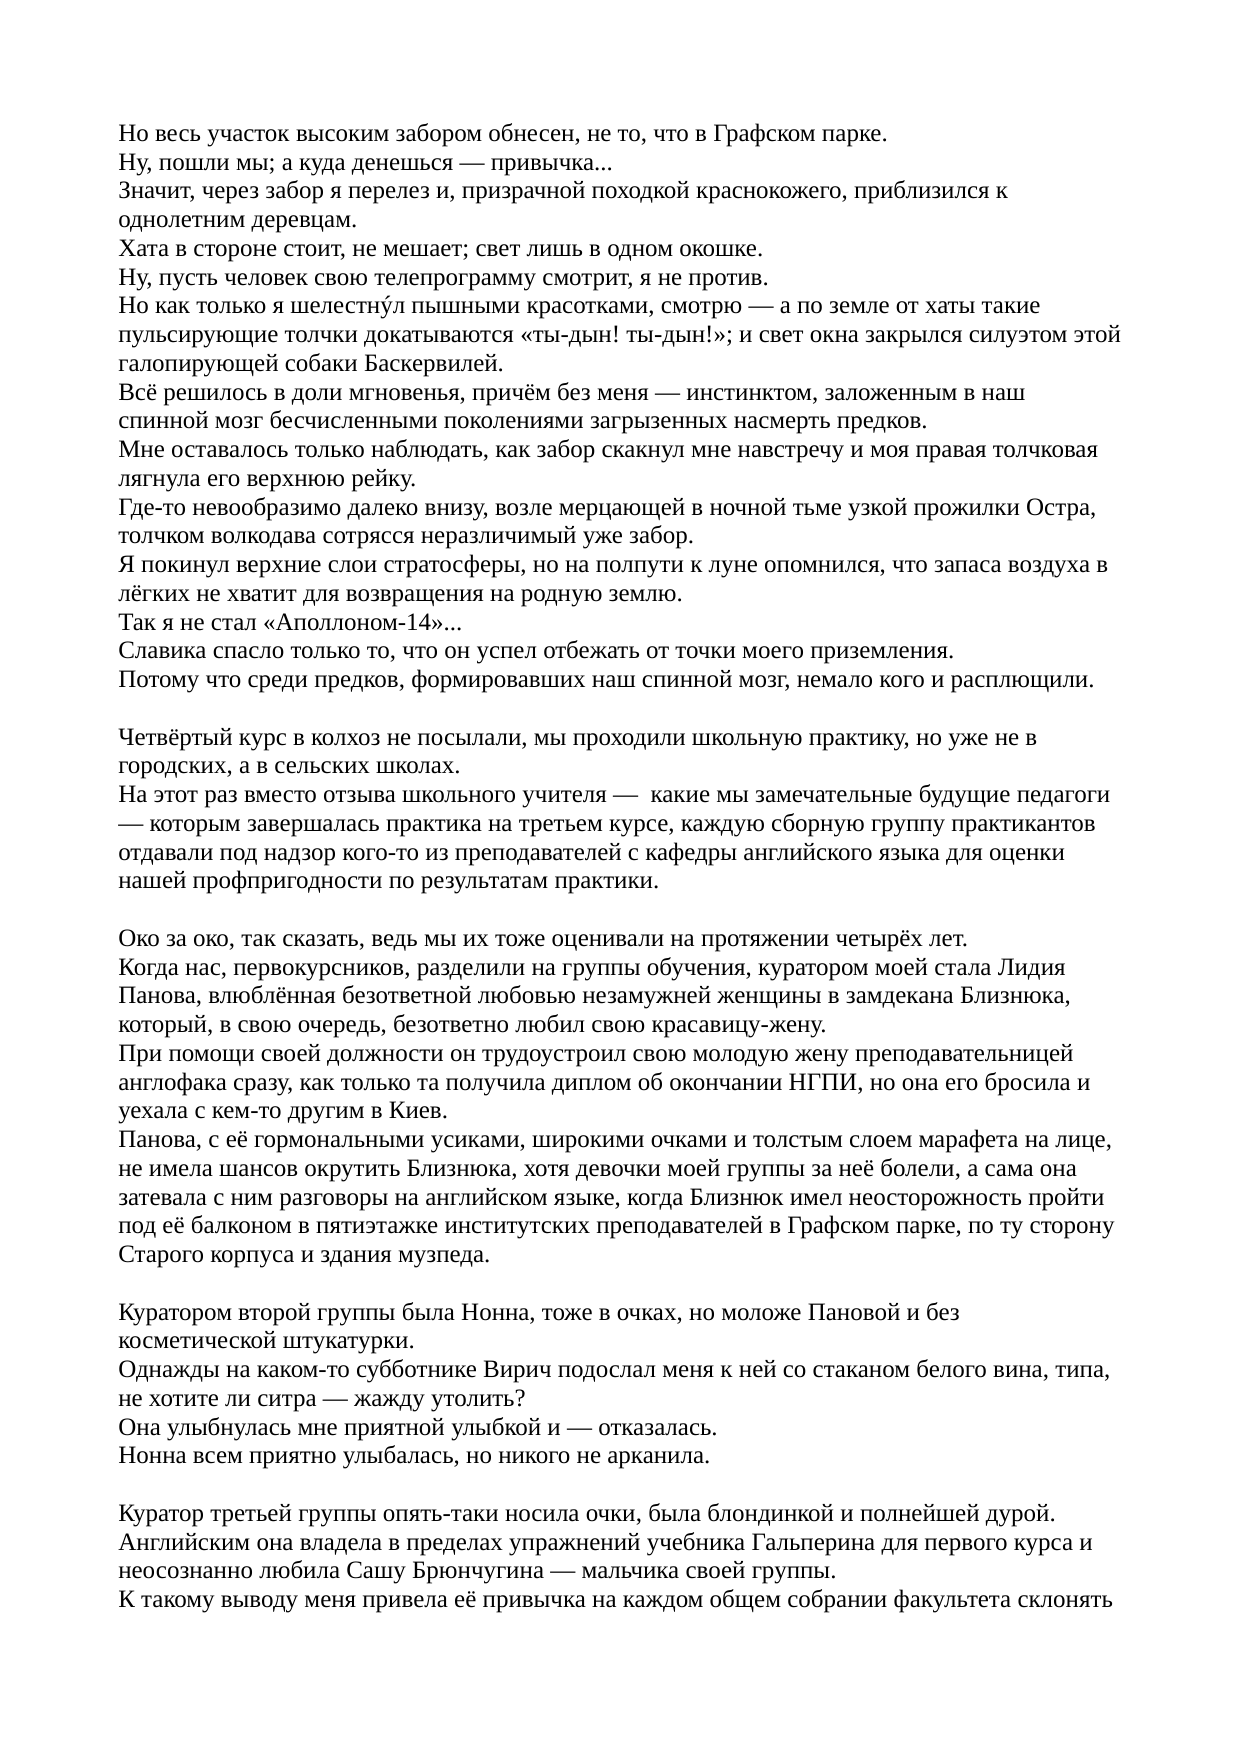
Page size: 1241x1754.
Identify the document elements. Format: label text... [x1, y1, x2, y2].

text К такому выводу меня привела её привычка на каждом общем собрании факультета склонять [118, 1584, 1122, 1613]
text Панова, с её гормональными усиками, широкими очками и толстым слоем марафета на лице, не имела шансов окрутить Близнюка, хотя девочки моей группы за неё болели, а сама она затевала с ним разговоры на английском языке, когда Близнюк имел неосторожность пройти под её балконом в пятиэтажке институтских преподавателей в Графском парке, по ту сторону Старого корпуса и здания музпеда. [118, 1124, 1122, 1268]
text Так я не стал «Аполлоном-14»... [118, 607, 1122, 636]
text Четвёртый курс в колхоз не посылали, мы проходили школьную практику, но уже не в городских, а в сельских школах. [118, 722, 1122, 779]
text Ну, пусть человек свою телепрограмму смотрит, я не против. [118, 262, 1122, 291]
text Значит, через забор я перелез и, призрачной походкой краснокожего, приблизился к однолетним деревцам. [118, 176, 1122, 233]
text Когда нас, первокурсников, разделили на группы обучения, куратором моей стала Лидия Панова, влюблённая безответной любовью незамужней женщины в замдекана Близнюка, который, в свою очередь, безответно любил свою красавицу-жену. [118, 952, 1122, 1038]
text При помощи своей должности он трудоустроил свою молодую жену преподавательницей англофака сразу, как только та получила диплом об окончании НГПИ, но она его бросила и уехала с кем-то другим в Киев. [118, 1038, 1122, 1124]
text Потому что среди предков, формировавших наш спинной мозг, немало кого и расплющили. [118, 664, 1122, 693]
text Око за око, так сказать, ведь мы их тоже оценивали на протяжении четырёх лет. [118, 923, 1122, 952]
text Но как только я шелестнýл пышными красотками, смотрю — а по земле от хаты такие пульсирующие толчки докатываются «ты-дын! ты-дын!»; и свет окна закрылся силуэтом этой галопирующей собаки Баскервилей. [118, 291, 1122, 377]
text Однажды на каком-то субботнике Вирич подослал меня к ней со стаканом белого вина, типа, не хотите ли ситра — жажду утолить? [118, 1354, 1122, 1412]
text Куратор третьей группы опять-таки носила очки, была блондинкой и полнейшей дурой. Английским она владела в пределах упражнений учебника Гальперина для первого курса и неосознанно любила Сашу Брюнчугина — мальчика своей группы. [118, 1498, 1122, 1584]
text Ну, пошли мы; а куда денешься — привычка... [118, 147, 1122, 176]
text Хата в стороне стоит, не мешает; свет лишь в одном окошке. [118, 233, 1122, 262]
text Куратором второй группы была Нонна, тоже в очках, но моложе Пановой и без косметической штукатурки. [118, 1297, 1122, 1354]
text Всё решилось в доли мгновенья, причём без меня — инстинктом, заложенным в наш спинной мозг бесчисленными поколениями загрызенных насмерть предков. [118, 377, 1122, 434]
text Но весь участок высоким забором обнесен, не то, что в Графском парке. [118, 118, 1122, 147]
text Нонна всем приятно улыбалась, но никого не арканила. [118, 1441, 1122, 1469]
text Мне оставалось только наблюдать, как забор скакнул мне навстречу и моя правая толчковая лягнула его верхнюю рейку. [118, 434, 1122, 492]
text Я покинул верхние слои стратосферы, но на полпути к луне опомнился, что запаса воздуха в лёгких не хватит для возвращения на родную землю. [118, 549, 1122, 607]
text Славика спасло только то, что он успел отбежать от точки моего приземления. [118, 636, 1122, 664]
text На этот раз вместо отзыва школьного учителя — какие мы замечательные будущие педагоги — которым завершалась практика на третьем курсе, каждую сборную группу практикантов отдавали под надзор кого-то из преподавателей с кафедры английского языка для оценки нашей профпригодности по результатам практики. [118, 779, 1122, 894]
text Где-то невообразимо далеко внизу, возле мерцающей в ночной тьме узкой прожилки Остра, толчком волкодава сотрясся неразличимый уже забор. [118, 492, 1122, 549]
text Она улыбнулась мне приятной улыбкой и — отказалась. [118, 1412, 1122, 1441]
